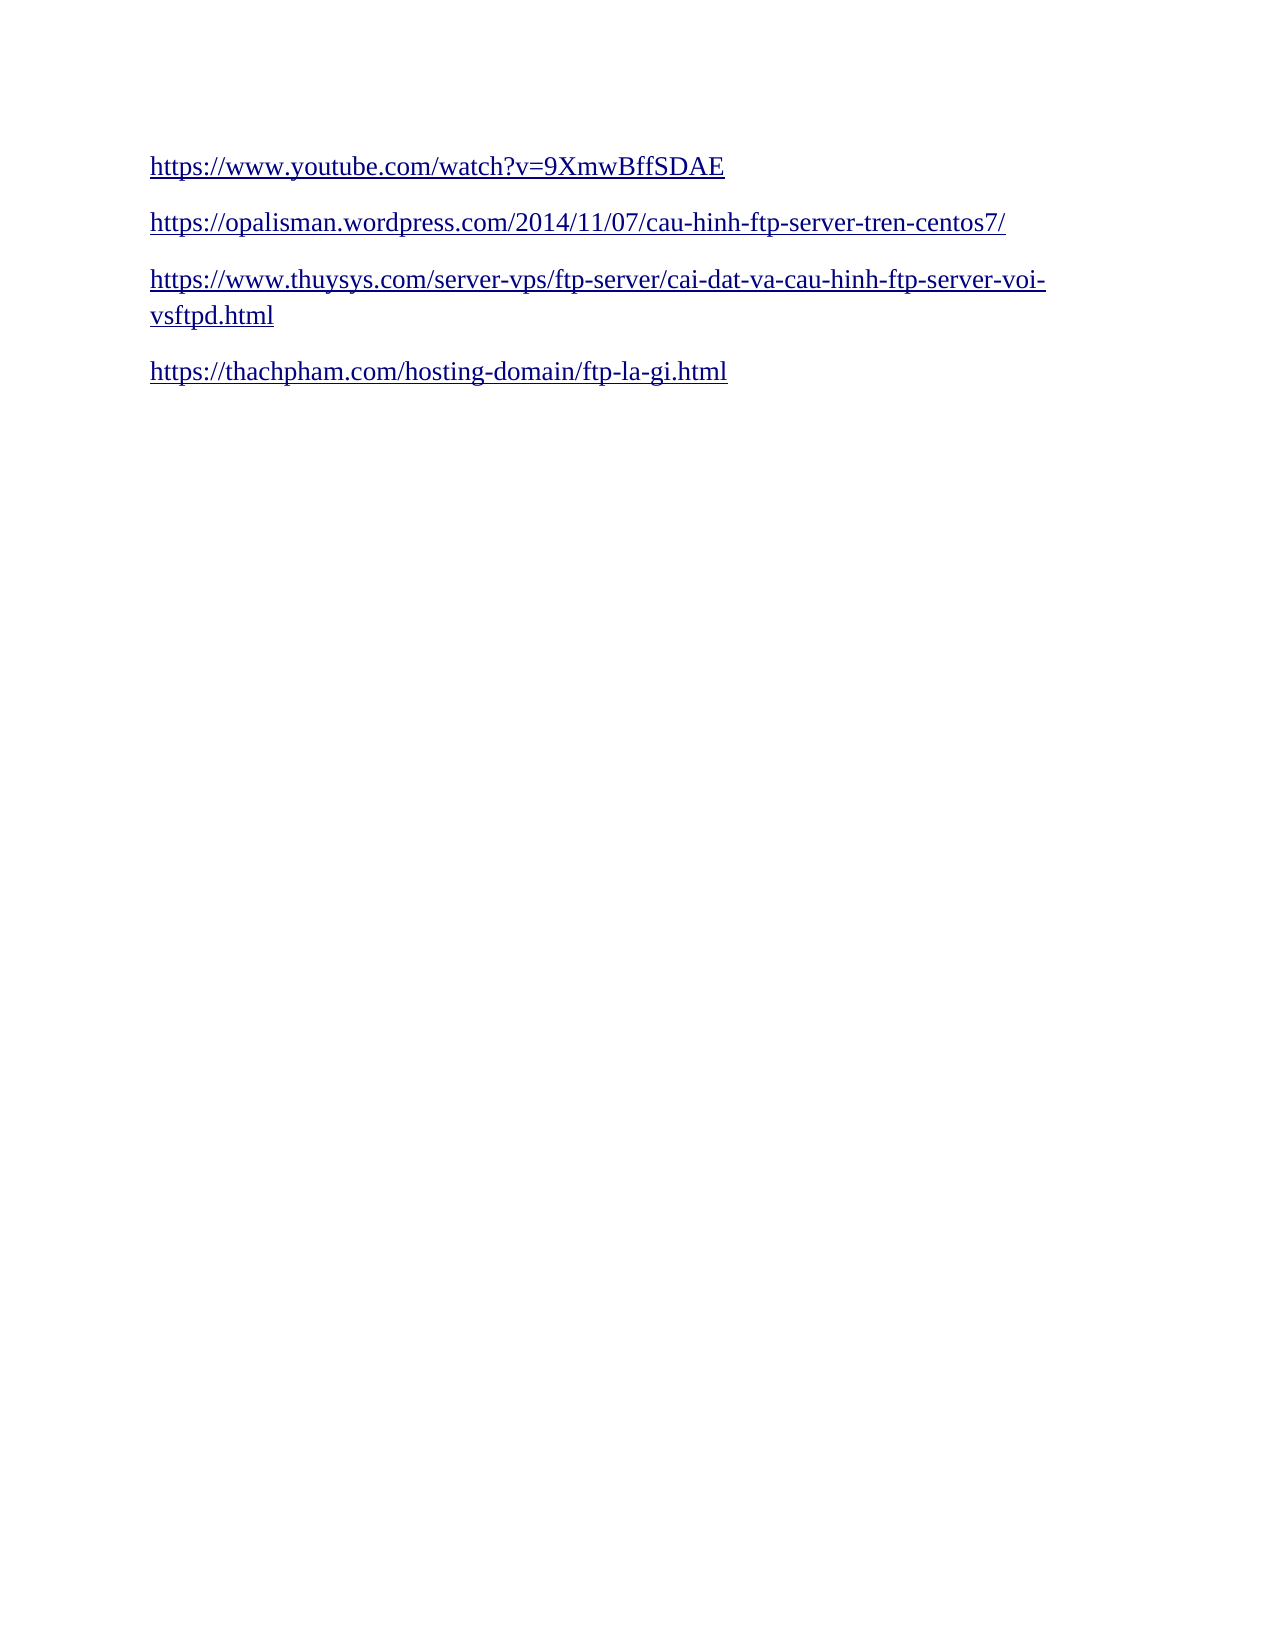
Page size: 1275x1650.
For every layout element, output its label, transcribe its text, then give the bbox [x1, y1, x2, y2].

text https://www.thuysys.com/server-vps/ftp-server/cai-dat-va-cau-hinh-ftp-server-voi-vsftpd.html [150, 263, 1125, 330]
text https://opalisman.wordpress.com/2014/11/07/cau-hinh-ftp-server-tren-centos7/ [150, 207, 1125, 238]
text https://thachpham.com/hosting-domain/ftp-la-gi.html [150, 355, 1125, 387]
text https://www.youtube.com/watch?v=9XmwBffSDAE [150, 150, 1125, 181]
